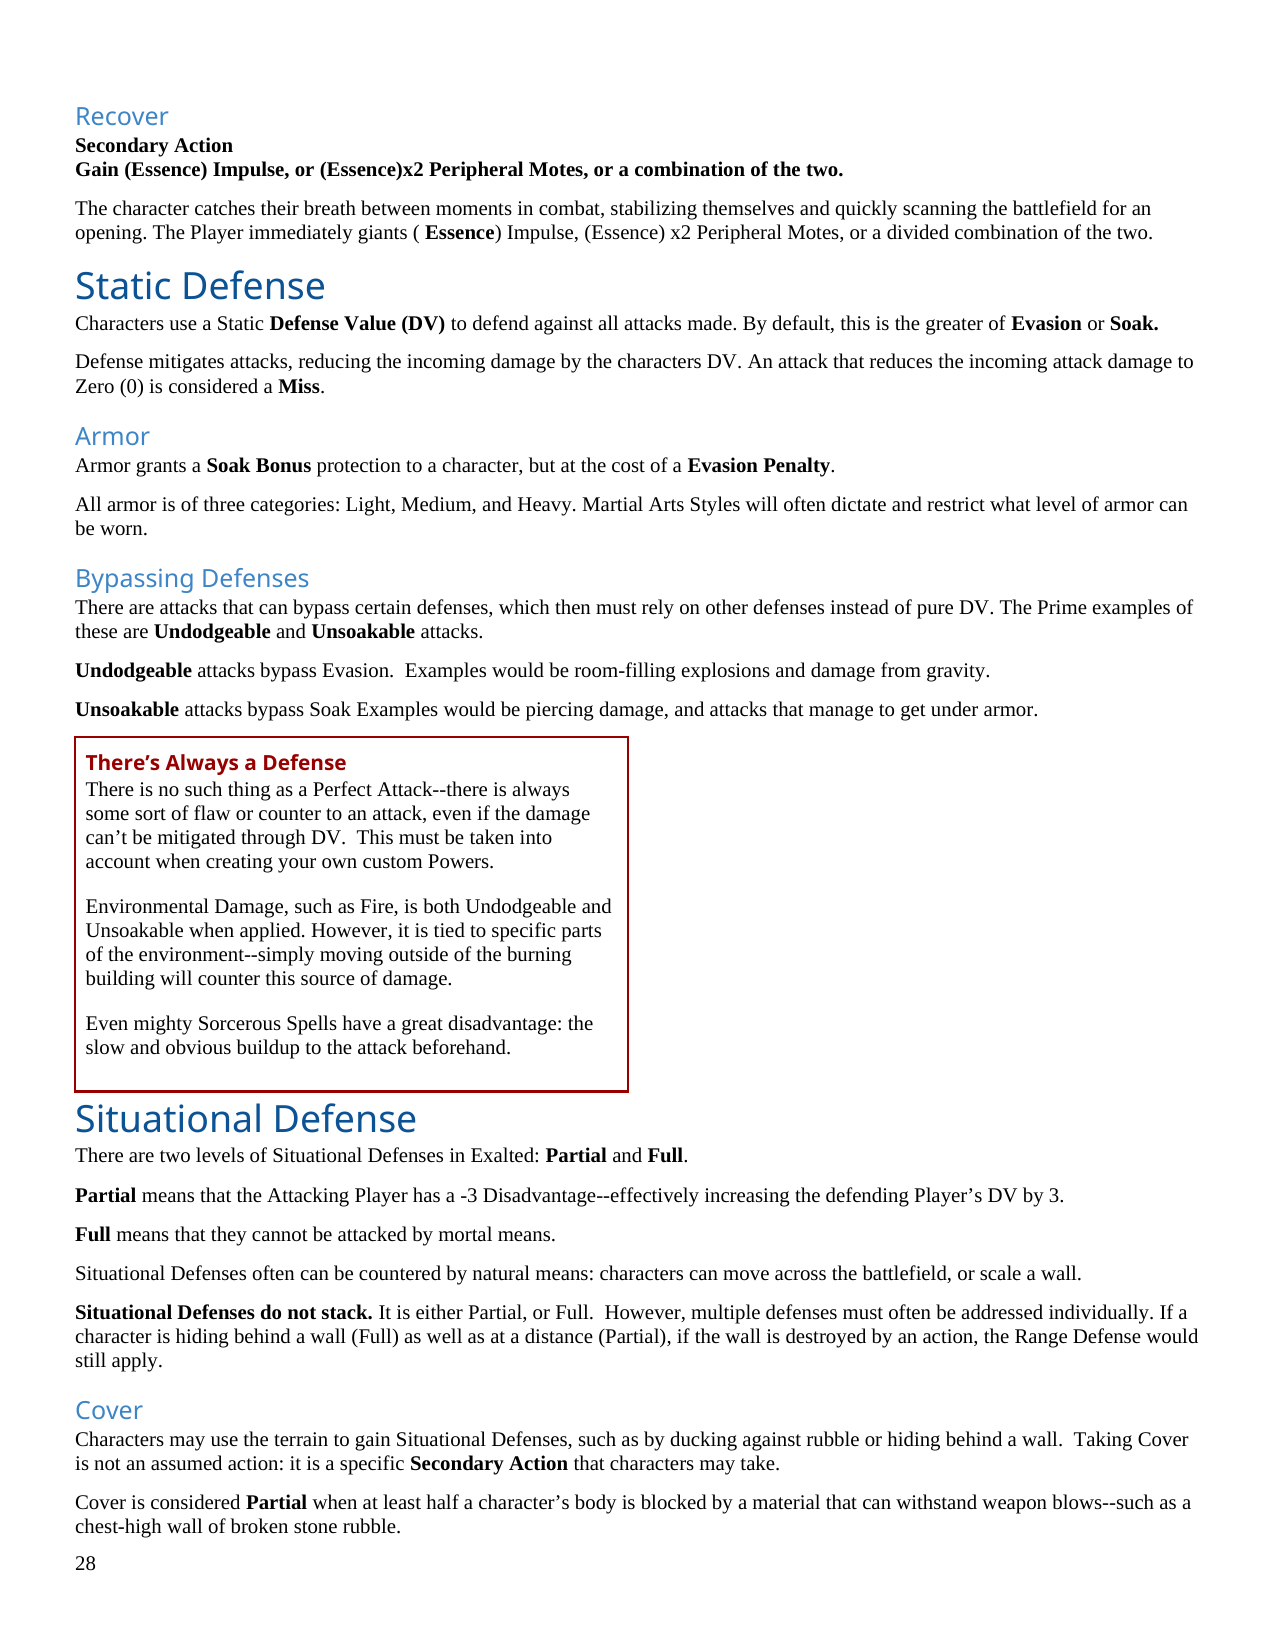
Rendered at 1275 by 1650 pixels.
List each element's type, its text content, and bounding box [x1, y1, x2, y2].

table_header There’s Always a Defense There is no such thing as a Perfect Attack--there is always some sort of flaw or counter to an attack, even if the damage can’t be mitigated through DV. This must be taken into account when creating your own custom Powers. Environmental Damage, such as Fire, is both Undodgeable and Unsoakable when applied. However, it is tied to specific parts of the environment--simply moving outside of the burning building will counter this source of damage. Even mighty Sorcerous Spells have a great disadvantage: the slow and obvious buildup to the attack beforehand. [76, 738, 627, 1090]
text Situational Defenses often can be countered by natural means: characters can move across the battlefield, or scale a wall. [75, 1261, 1200, 1285]
text The character catches their breath between moments in combat, stabilizing themselves and quickly scanning the battlefield for an opening. The Player immediately giants ( Essence) Impulse, (Essence) x2 Peripheral Motes, or a divided combination of the two. [75, 196, 1200, 244]
text Defense mitigates attacks, reducing the incoming damage by the characters DV. An attack that reduces the incoming attack damage to Zero (0) is considered a Miss. [75, 349, 1200, 398]
text Partial means that the Attacking Player has a -3 Disadvantage--effectively increasing the defending Player’s DV by 3. [75, 1182, 1200, 1207]
text Situational Defenses do not stack. It is either Partial, or Full. However, multiple defenses must often be addressed individually. If a character is hiding behind a wall (Full) as well as at a distance (Partial), if the wall is destroyed by an action, the Range Defense would still apply. [75, 1300, 1200, 1372]
text Secondary Action Gain (Essence) Impulse, or (Essence)x2 Peripheral Motes, or a combination of the two. [75, 133, 1200, 181]
text Characters use a Static Defense Value (DV) to defend against all attacks made. By default, this is the greater of Evasion or Soak. [75, 310, 1200, 334]
subtitle Cover [75, 1393, 1200, 1427]
text Cover is considered Partial when at least half a character’s body is blocked by a material that can withstand weapon blows--such as a chest-high wall of broken stone rubble. [75, 1490, 1200, 1538]
text Armor grants a Soak Bonus protection to a character, but at the cost of a Evasion Penalty. [75, 452, 1200, 477]
text Unsoakable attacks bypass Soak Examples would be piercing damage, and attacks that manage to get under armor. [75, 697, 1200, 721]
text Full means that they cannot be attacked by mortal means. [75, 1222, 1200, 1246]
text There are attacks that can bypass certain defenses, which then must rely on other defenses instead of pure DV. The Prime examples of these are Undodgeable and Unsoakable attacks. [75, 594, 1200, 643]
text All armor is of three categories: Light, Medium, and Heavy. Martial Arts Styles will often dictate and restrict what level of armor can be worn. [75, 492, 1200, 540]
text Undodgeable attacks bypass Evasion. Examples would be room-filling explosions and damage from gravity. [75, 658, 1200, 682]
subtitle Bypassing Defenses [75, 561, 1200, 594]
subtitle Situational Defense [75, 1092, 1200, 1143]
subtitle Recover [75, 99, 1200, 133]
text Characters may use the terrain to gain Situational Defenses, such as by ducking against rubble or hiding behind a wall. Taking Cover is not an assumed action: it is a specific Secondary Action that characters may take. [75, 1427, 1200, 1475]
text There are two levels of Situational Defenses in Exalted: Partial and Full. [75, 1143, 1200, 1167]
subtitle Static Defense [75, 259, 1200, 310]
subtitle Armor [75, 418, 1200, 452]
